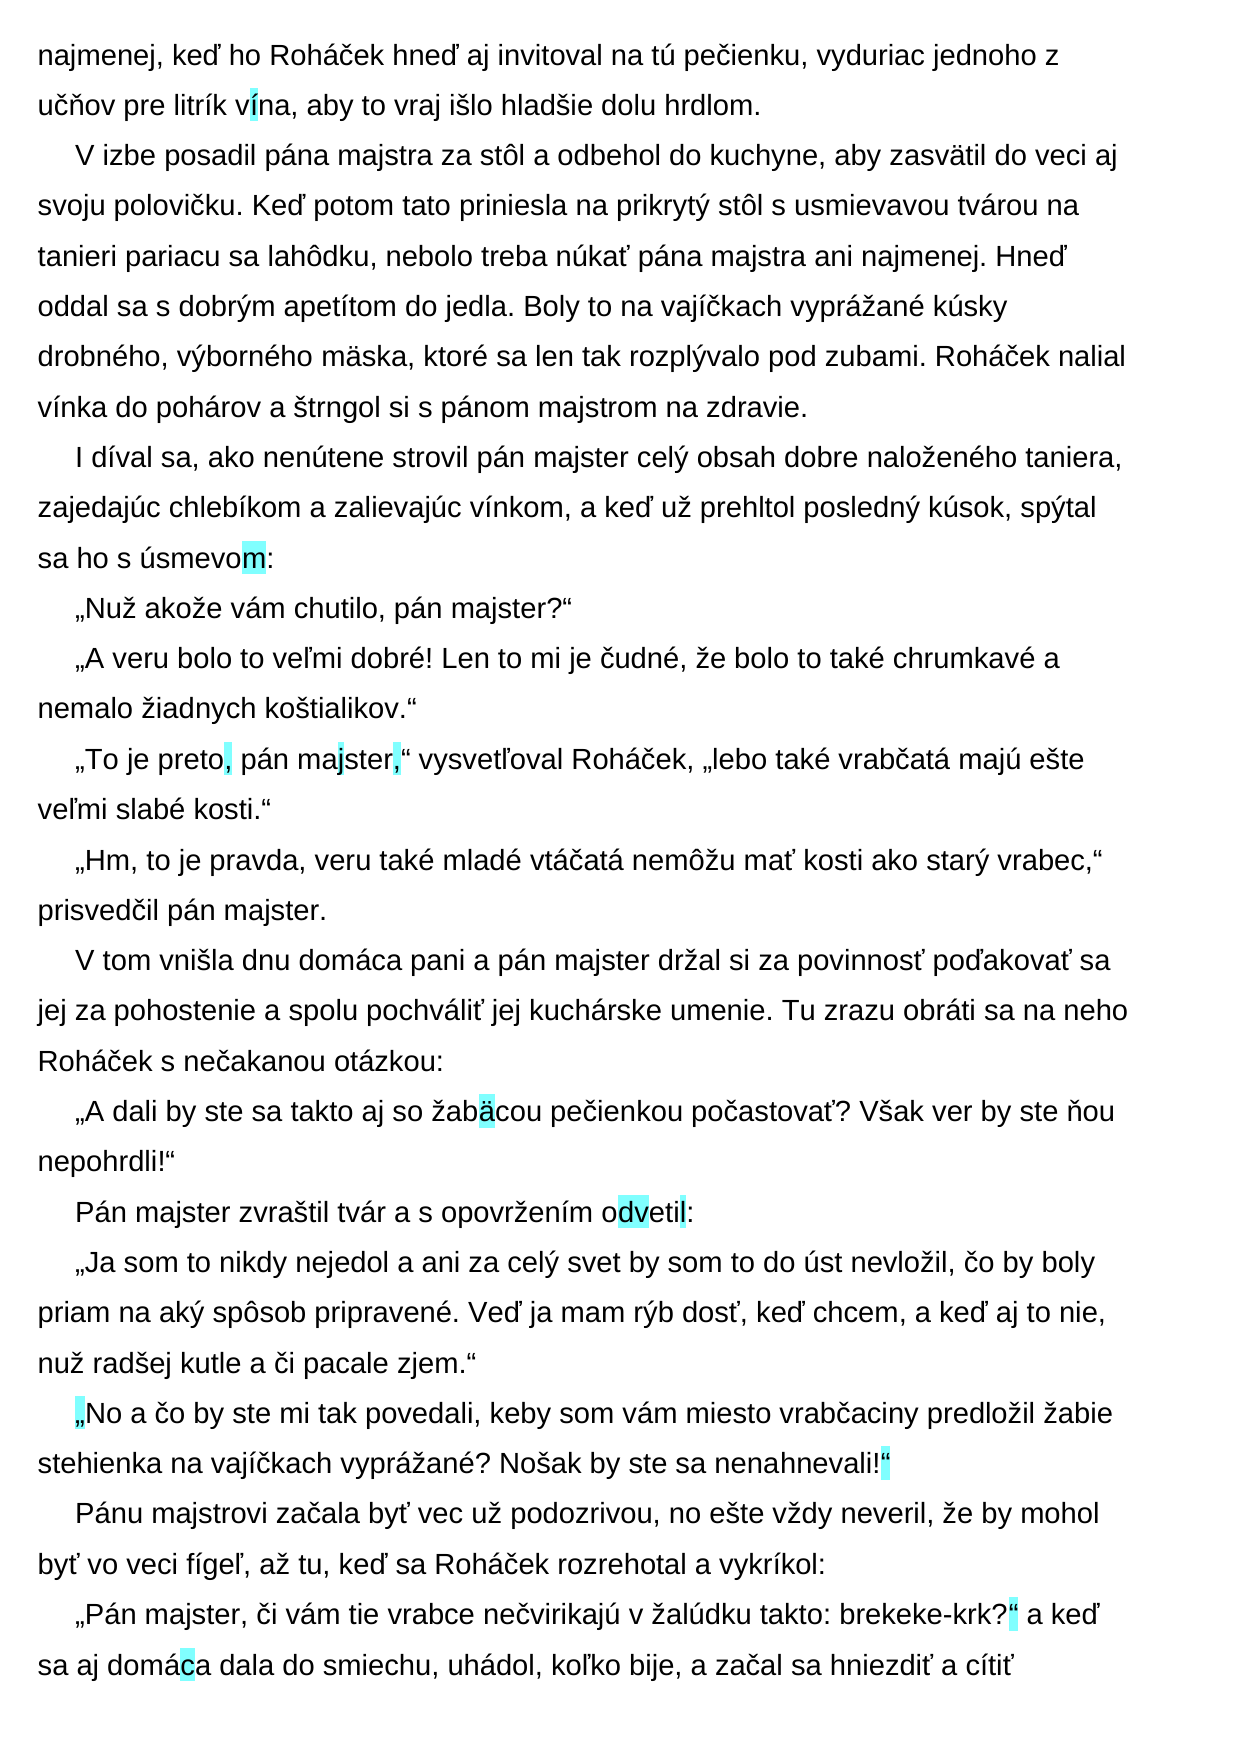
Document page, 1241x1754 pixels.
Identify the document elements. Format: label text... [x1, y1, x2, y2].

text V izbe posadil pána majstra za stôl a odbehol do kuchyne, aby zasvätil do veci aj svoju polo­vičku. Keď potom tato priniesla na prikrytý stôl s usmievavou tvárou na tanieri pariacu sa lahôdku, nebolo treba núkať pána majstra ani najmenej. Hneď oddal sa s dobrým apetítom do jedla. Boly to na vajíčkach vyprážané kúsky drobného, výborného mäska, ktoré sa len tak rozplývalo pod zubami. Roháček nalial vínka do pohárov a štrngol si s pánom majstrom na zdravie. [37, 138, 1130, 423]
text „Pán majster, či vám tie vrabce nečvirikajú v žalúdku takto: brekeke-krk?“ a keď sa aj domáca dala do smiechu, uhádol, koľko bije, a začal sa hniezdiť a cítiť [37, 1597, 1130, 1681]
text „No a čo by ste mi tak povedali, keby som vám miesto vrabčaciny predložil žabie stehienka na vajíčkach vyprážané? Nošak by ste sa nena­hnevali!“ [37, 1396, 1130, 1480]
text I díval sa, ako nenútene strovil pán majster celý obsah dobre naloženého taniera, zajedajúc chlebíkom a zalievajúc vínkom, a keď už prehltol posledný kúsok, spýtal sa ho s úsmevom: [37, 440, 1130, 574]
text „A veru bolo to veľmi dobré! Len to mi je čudné, že bolo to také chrumkavé a nemalo žiad­nych koštialikov.“ [37, 641, 1130, 725]
text Pán majster zvraštil tvár a s opovržením odvetil: [37, 1195, 1130, 1228]
text „Nuž akože vám chutilo, pán majster?“ [37, 591, 1130, 624]
text „Ja som to nikdy nejedol a ani za celý svet by som to do úst nevložil, čo by boly priam na aký spôsob pripravené. Veď ja mam rýb dosť, keď chcem, a keď aj to nie, nuž radšej kutle a či pacale zjem.“ [37, 1245, 1130, 1379]
text „To je preto, pán majster,“ vysvetľoval Roháček, „lebo také vrabčatá majú ešte veľmi slabé kosti.“ [37, 742, 1130, 826]
text najmenej, keď ho Roháček hneď aj invitoval na tú pečienku, vyduriac jednoho z učňov pre litrík vína, aby to vraj išlo hladšie dolu hrdlom. [37, 37, 1130, 121]
text „Hm, to je pravda, veru také mladé vtáčatá nemôžu mať kosti ako starý vrabec,“ prisvedčil pán majster. [37, 842, 1130, 926]
text „A dali by ste sa takto aj so žabäcou pečien­kou počastovať? Však ver by ste ňou nepohrdli!“ [37, 1094, 1130, 1178]
text V tom vnišla dnu domáca pani a pán majster držal si za povinnosť poďakovať sa jej za pohostenie a spolu pochváliť jej kuchárske umenie. Tu zrazu obráti sa na neho Roháček s nečakanou otázkou: [37, 943, 1130, 1077]
text Pánu majstrovi začala byť vec už podozrivou, no ešte vždy neveril, že by mohol byť vo veci fígeľ, až tu, keď sa Roháček rozrehotal a vykríkol: [37, 1497, 1130, 1580]
